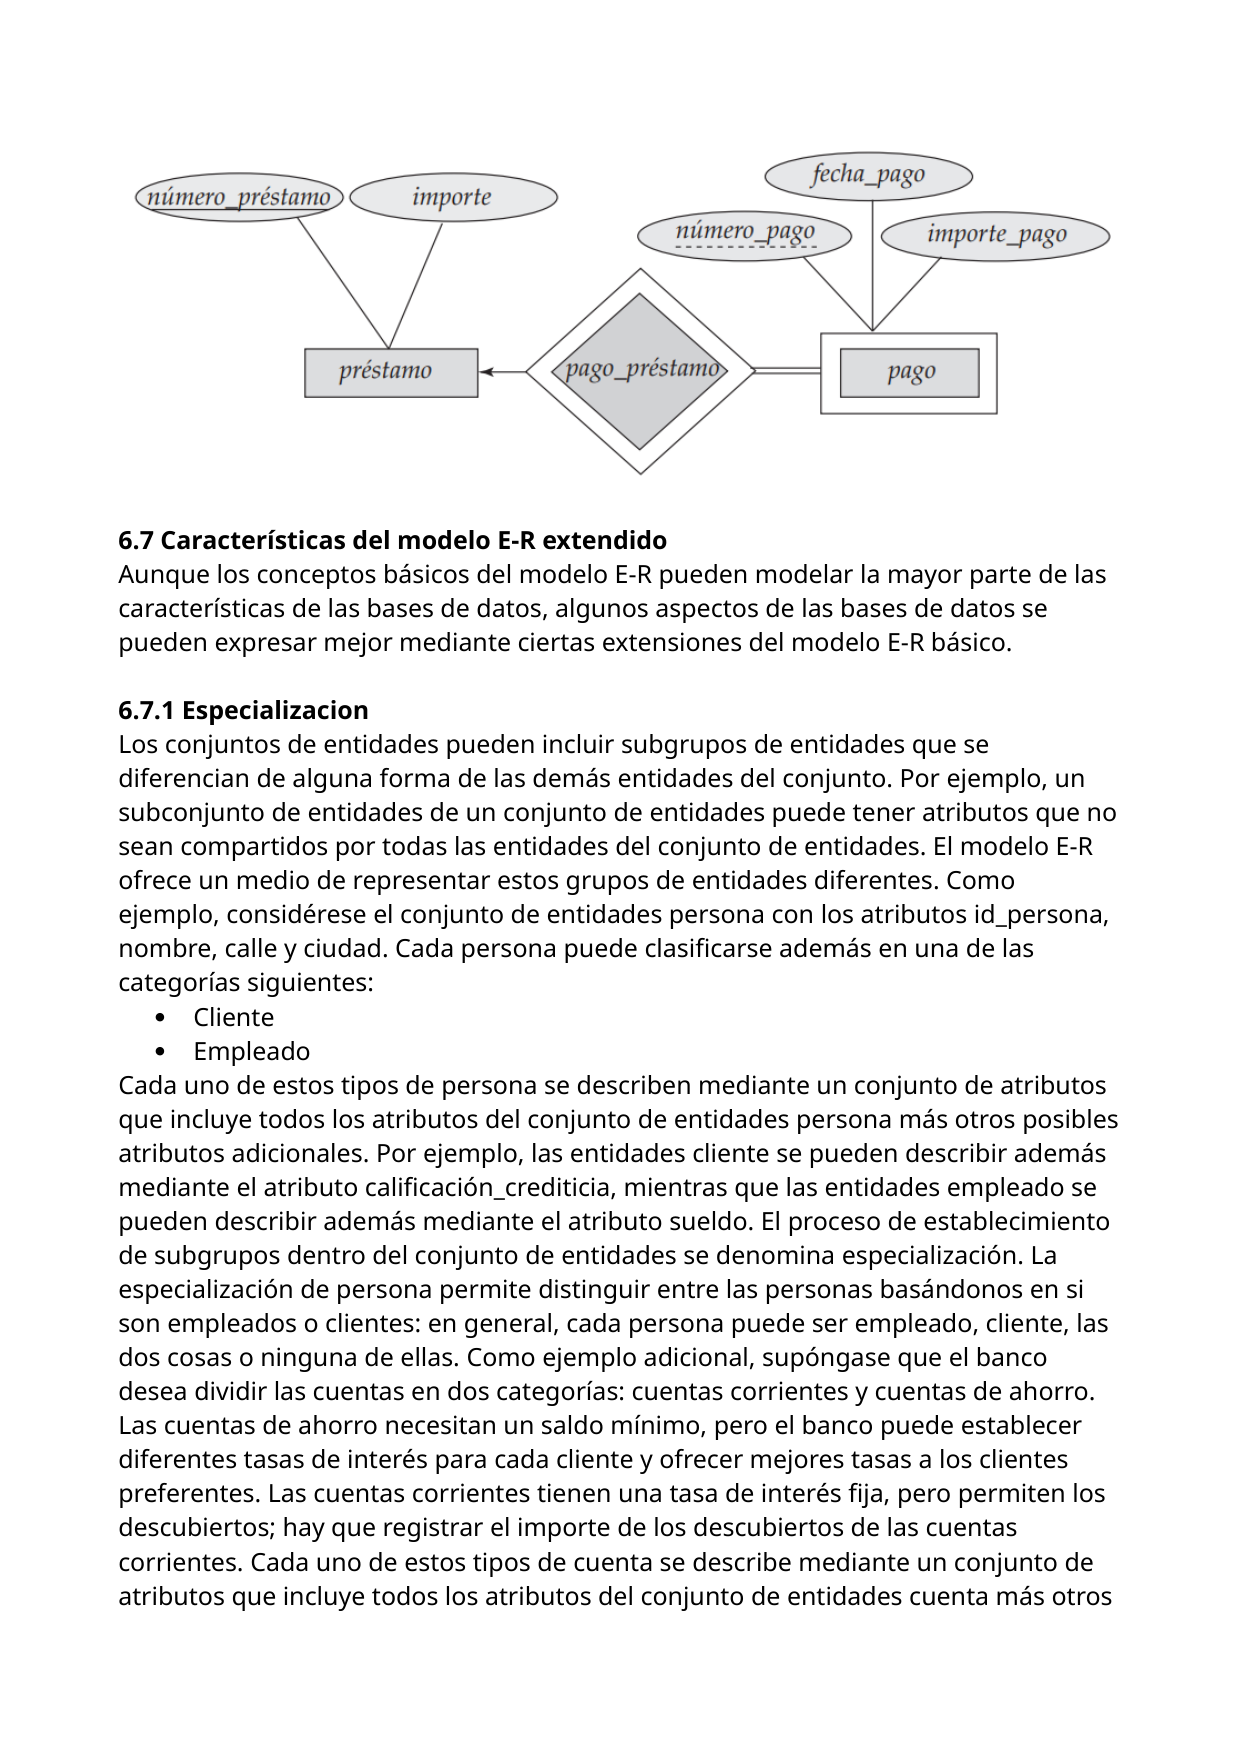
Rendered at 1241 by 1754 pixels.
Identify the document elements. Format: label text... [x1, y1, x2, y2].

list Empleado [156, 1033, 1122, 1067]
text Los conjuntos de entidades pueden incluir subgrupos de entidades que se diferencian de alguna forma de las demás entidades del conjunto. Por ejemplo, un subconjunto de entidades de un conjunto de entidades puede tener atributos que no sean compartidos por todas las entidades del conjunto de entidades. El modelo E-R ofrece un medio de representar estos grupos de entidades diferentes. Como ejemplo, considérese el conjunto de entidades persona con los atributos id_persona, nombre, calle y ciudad. Cada persona puede clasificarse además en una de las categorías siguientes: [118, 727, 1122, 999]
text Cada uno de estos tipos de persona se describen mediante un conjunto de atributos que incluye todos los atributos del conjunto de entidades persona más otros posibles atributos adicionales. Por ejemplo, las entidades cliente se pueden describir además mediante el atributo calificación_crediticia, mientras que las entidades empleado se pueden describir además mediante el atributo sueldo. El proceso de establecimiento de subgrupos dentro del conjunto de entidades se denomina especialización. La especialización de persona permite distinguir entre las personas basándonos en si son empleados o clientes: en general, cada persona puede ser empleado, cliente, las dos cosas o ninguna de ellas. Como ejemplo adicional, supóngase que el banco desea dividir las cuentas en dos categorías: cuentas corrientes y cuentas de ahorro. Las cuentas de ahorro necesitan un saldo mínimo, pero el banco puede establecer diferentes tasas de interés para cada cliente y ofrecer mejores tasas a los clientes preferentes. Las cuentas corrientes tienen una tasa de interés fija, pero permiten los descubiertos; hay que registrar el importe de los descubiertos de las cuentas corrientes. Cada uno de estos tipos de cuenta se describe mediante un conjunto de atributos que incluye todos los atributos del conjunto de entidades cuenta más otros [118, 1067, 1122, 1612]
text 6.7.1 Especializacion [118, 693, 1122, 727]
list Cliente [156, 999, 1122, 1033]
text 6.7 Características del modelo E-R extendido Aunque los conceptos básicos del modelo E-R pueden modelar la mayor parte de las características de las bases de datos, algunos aspectos de las bases de datos se pueden expresar mejor mediante ciertas extensiones del modelo E-R básico. [118, 522, 1122, 658]
